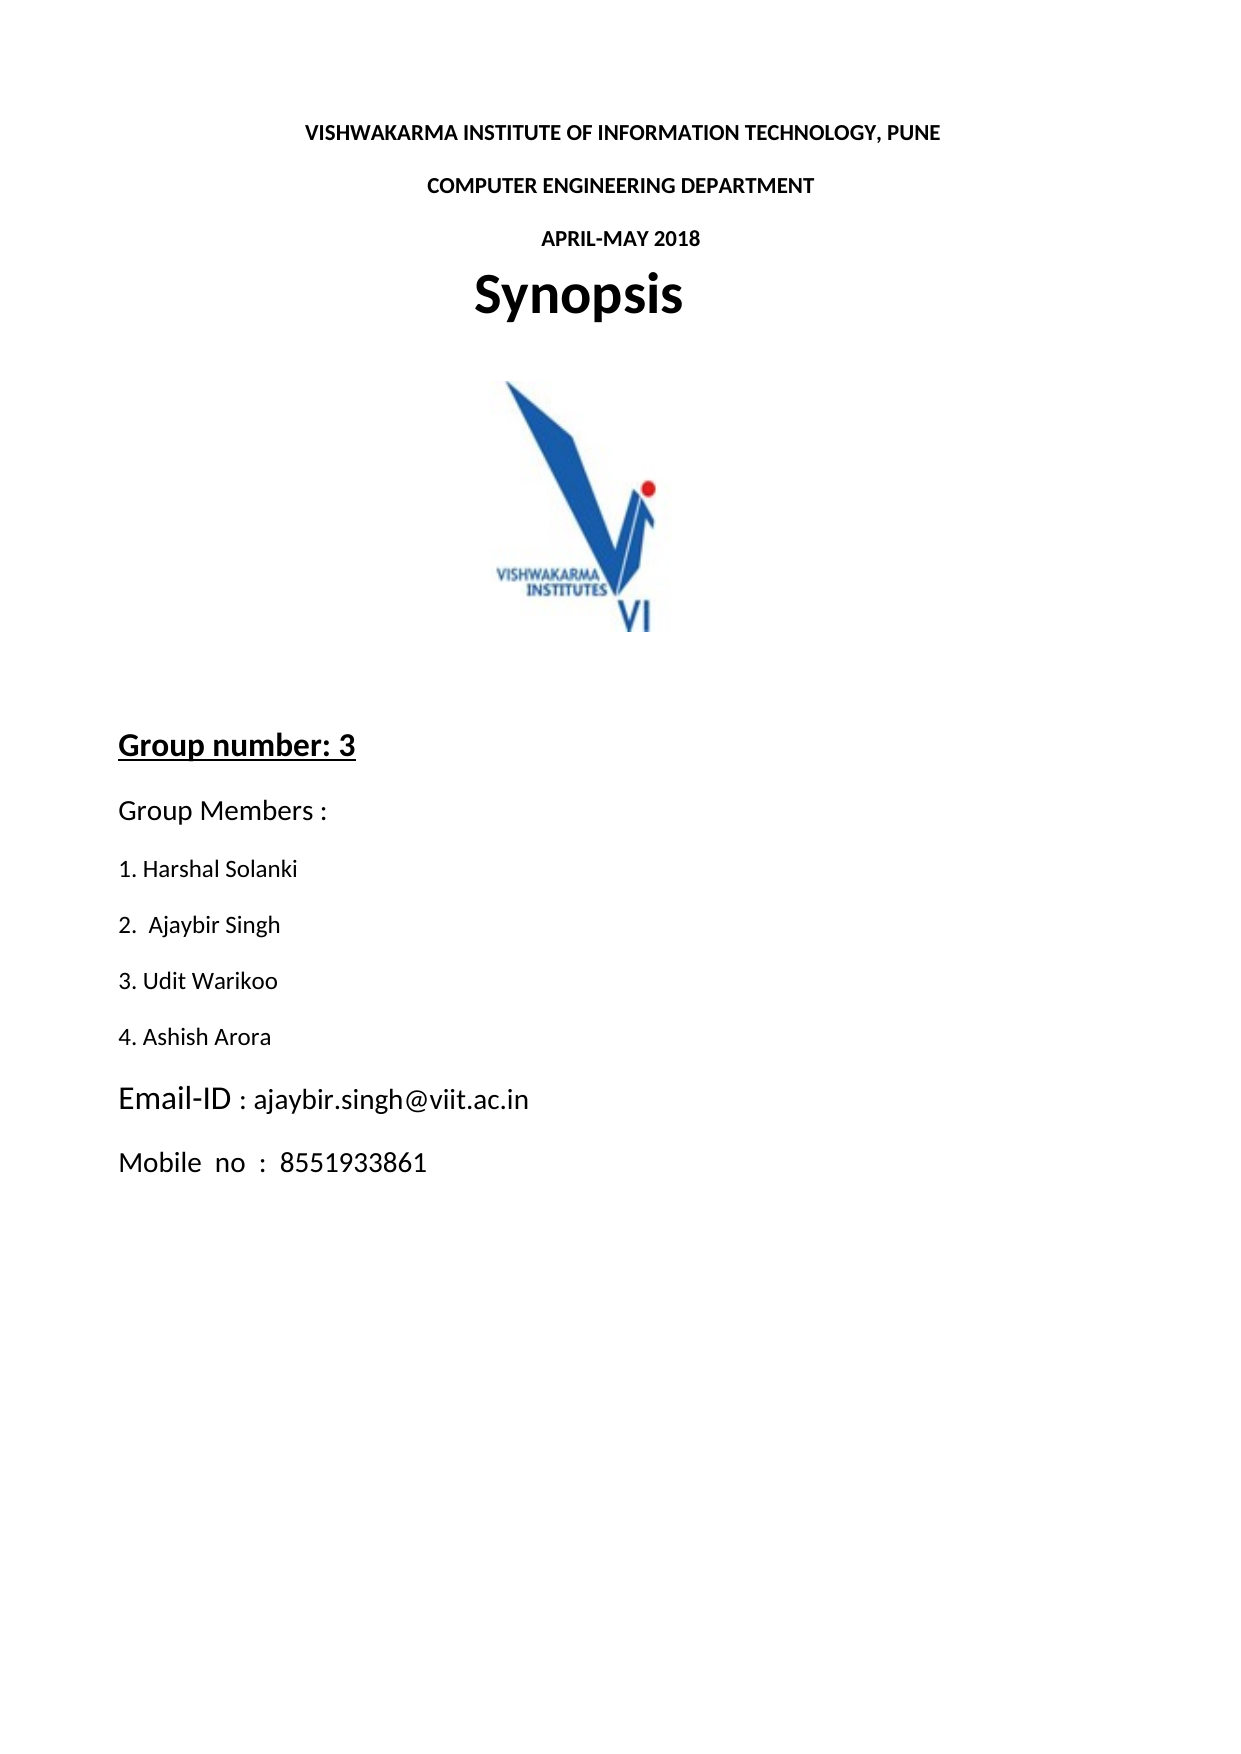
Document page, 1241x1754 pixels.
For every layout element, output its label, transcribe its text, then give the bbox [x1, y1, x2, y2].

text COMPUTER ENGINEERING DEPARTMENT [119, 171, 1122, 199]
text 3. Udit Warikoo [118, 965, 1122, 996]
text Synopsis [118, 256, 1122, 328]
text 2. Ajaybir Singh [118, 909, 1122, 940]
text 1. Harshal Solanki [118, 853, 1122, 884]
text Mobile no : 8551933861 [118, 1144, 1122, 1180]
picture [402, 381, 753, 632]
text APRIL-MAY 2018 [119, 224, 1122, 252]
text Group Members : [118, 792, 1122, 827]
text Email-ID : ajaybir.singh@viit.ac.in [118, 1077, 1122, 1117]
text Group number: 3 [118, 724, 1122, 765]
text 4. Ashish Arora [118, 1021, 1122, 1051]
text VISHWAKARMA INSTITUTE OF INFORMATION TECHNOLOGY, PUNE [130, 118, 1122, 146]
